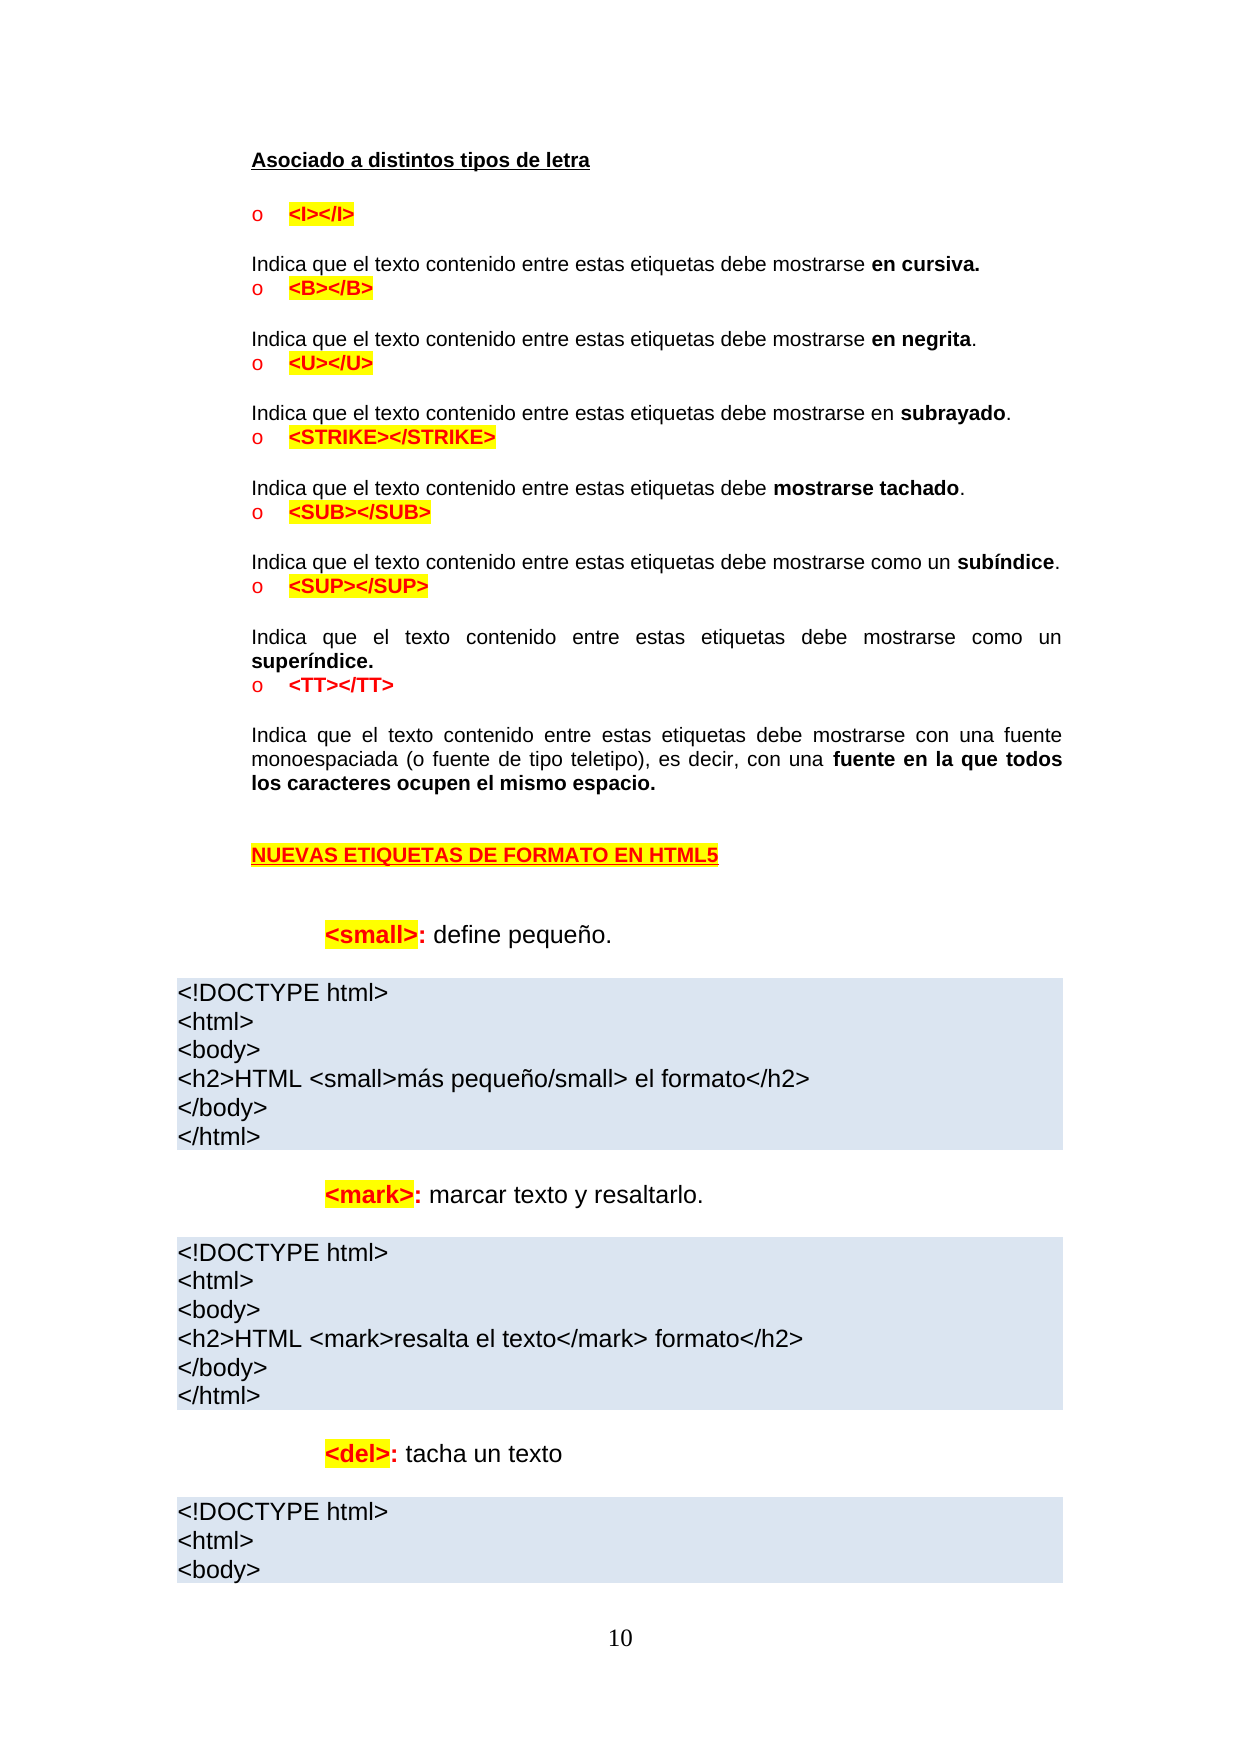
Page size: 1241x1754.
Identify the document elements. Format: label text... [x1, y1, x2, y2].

list <U></U> [251, 351, 1063, 377]
text Indica que el texto contenido entre estas etiquetas debe mostrarse tachado. [251, 476, 1063, 500]
text </html> [177, 1381, 1063, 1410]
text <!DOCTYPE html> [177, 978, 1063, 1007]
list <B></B> [251, 276, 1063, 302]
text <html> [177, 1526, 1063, 1554]
text </body> [177, 1093, 1063, 1122]
text Indica que el texto contenido entre estas etiquetas debe mostrarse en subrayado. [251, 401, 1063, 425]
text <small>: define pequeño. [177, 920, 1063, 949]
text <del>: tacha un texto [177, 1439, 1063, 1468]
text <html> [177, 1007, 1063, 1035]
list <TT></TT> [251, 673, 1063, 698]
text Indica que el texto contenido entre estas etiquetas debe mostrarse en cursiva. [251, 252, 1063, 276]
text Indica que el texto contenido entre estas etiquetas debe mostrarse con una fuente monoespaciada (o fuente de tipo teletipo), es decir, con una fuente en la que todos los caracteres ocupen el mismo espacio. [251, 723, 1063, 795]
text <!DOCTYPE html> [177, 1497, 1063, 1526]
list <SUB></SUB> [251, 500, 1063, 526]
text <h2>HTML <mark>resalta el texto</mark> formato</h2> [177, 1324, 1063, 1352]
text Indica que el texto contenido entre estas etiquetas debe mostrarse en negrita. [251, 327, 1063, 351]
text <body> [177, 1295, 1063, 1324]
list <I></I> [251, 202, 1063, 228]
text NUEVAS ETIQUETAS DE FORMATO EN HTML5 [251, 843, 1063, 867]
text Indica que el texto contenido entre estas etiquetas debe mostrarse como un superíndice. [251, 625, 1063, 673]
text <body> [177, 1035, 1063, 1064]
list <STRIKE></STRIKE> [251, 425, 1063, 451]
text </body> [177, 1352, 1063, 1381]
text <h2>HTML <small>más pequeño/small> el formato</h2> [177, 1064, 1063, 1093]
text <html> [177, 1266, 1063, 1295]
text </html> [177, 1122, 1063, 1150]
subtitle Asociado a distintos tipos de letra [177, 148, 1063, 172]
text <body> [177, 1554, 1063, 1583]
text <!DOCTYPE html> [177, 1237, 1063, 1266]
list <SUP></SUP> [251, 574, 1063, 600]
text Indica que el texto contenido entre estas etiquetas debe mostrarse como un subíndice. [251, 550, 1063, 574]
text <mark>: marcar texto y resaltarlo. [177, 1179, 1063, 1208]
